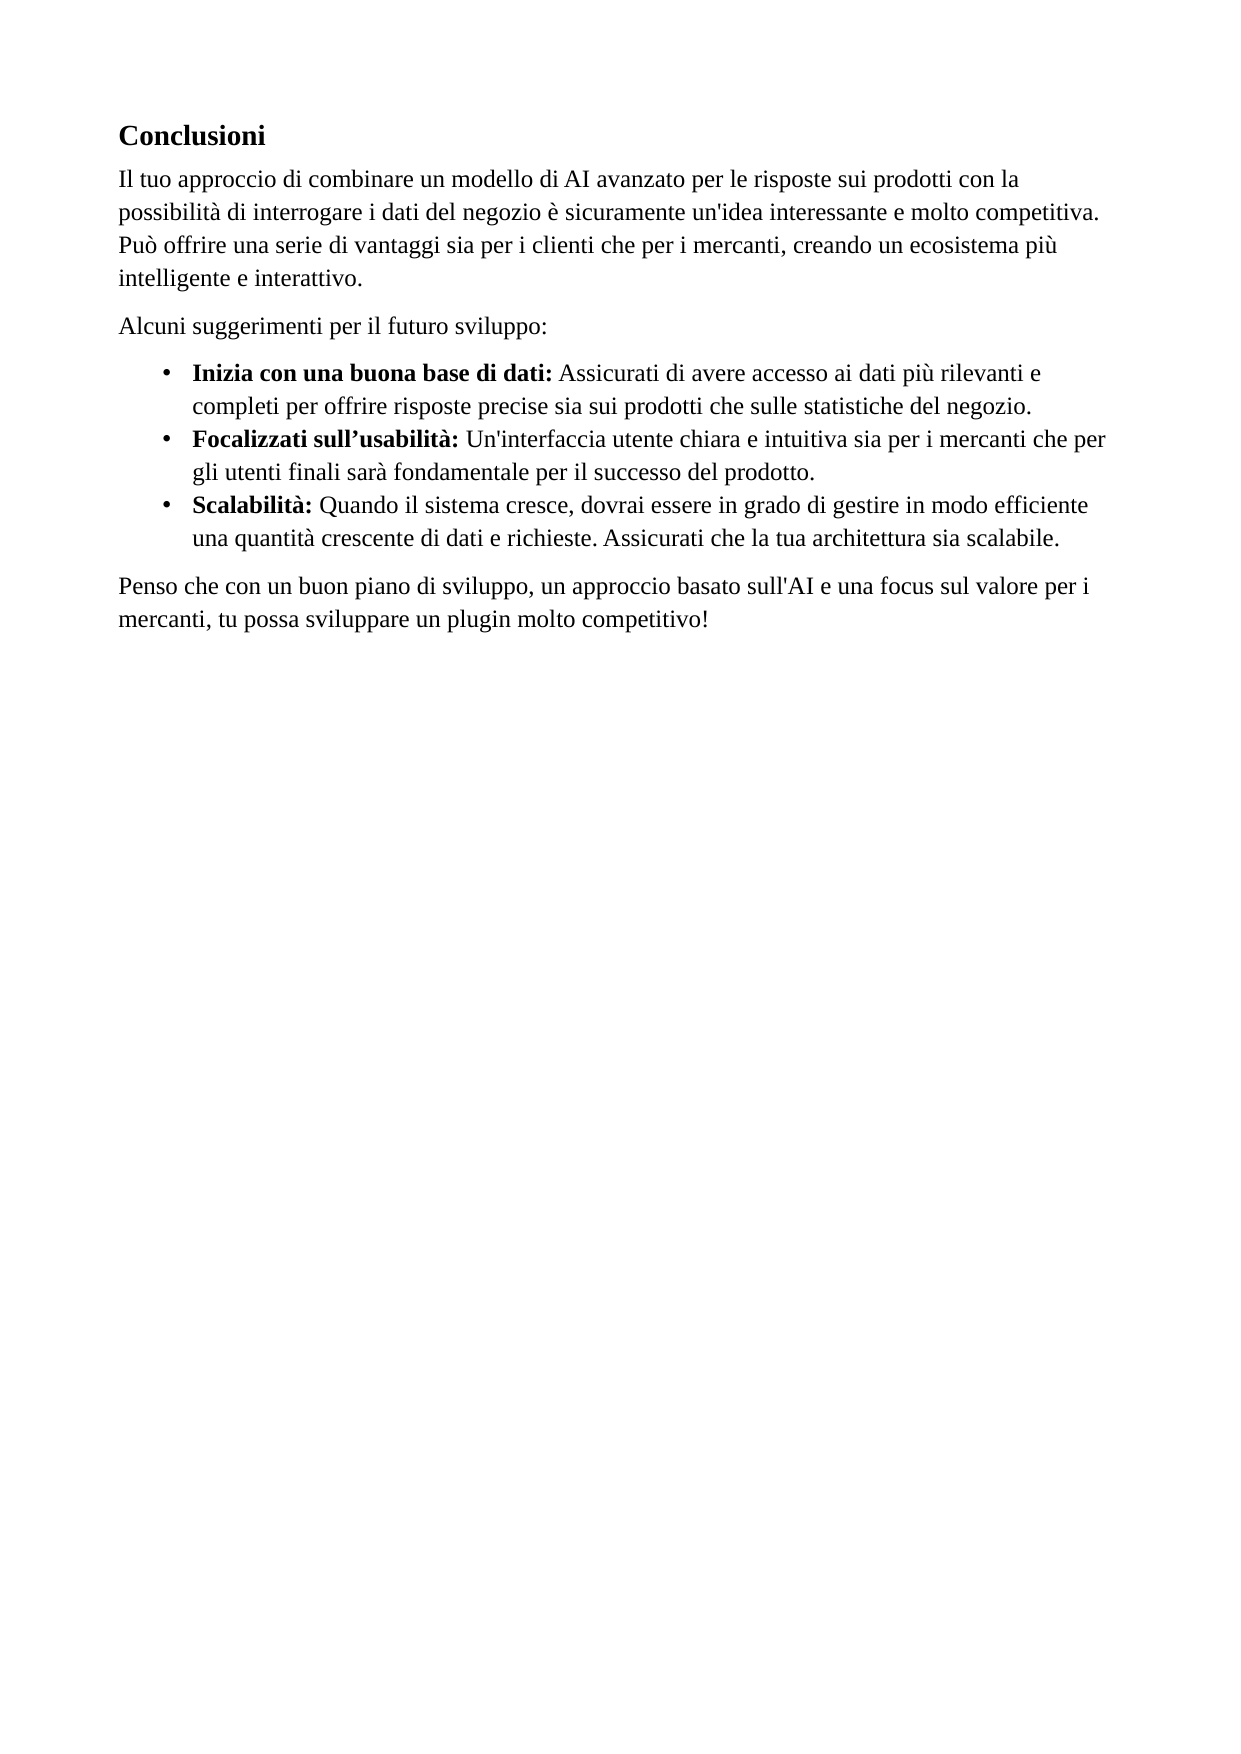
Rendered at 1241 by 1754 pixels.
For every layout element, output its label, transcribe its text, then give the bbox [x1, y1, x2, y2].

list Inizia con una buona base di dati: Assicurati di avere accesso ai dati più rilevanti e completi per offrire risposte precise sia sui prodotti che sulle statistiche del negozio. [162, 358, 1122, 420]
list Focalizzati sull’usabilità: Un'interfaccia utente chiara e intuitiva sia per i mercanti che per gli utenti finali sarà fondamentale per il successo del prodotto. [162, 424, 1122, 486]
subtitle Conclusioni [118, 118, 1122, 152]
text Alcuni suggerimenti per il futuro sviluppo: [118, 311, 1122, 339]
text Il tuo approccio di combinare un modello di AI avanzato per le risposte sui prodotti con la possibilità di interrogare i dati del negozio è sicuramente un'idea interessante e molto competitiva. Può offrire una serie di vantaggi sia per i clienti che per i mercanti, creando un ecosistema più intelligente e interattivo. [118, 164, 1122, 292]
list Scalabilità: Quando il sistema cresce, dovrai essere in grado di gestire in modo efficiente una quantità crescente di dati e richieste. Assicurati che la tua architettura sia scalabile. [162, 491, 1122, 552]
text Penso che con un buon piano di sviluppo, un approccio basato sull'AI e una focus sul valore per i mercanti, tu possa sviluppare un plugin molto competitivo! [118, 571, 1122, 633]
